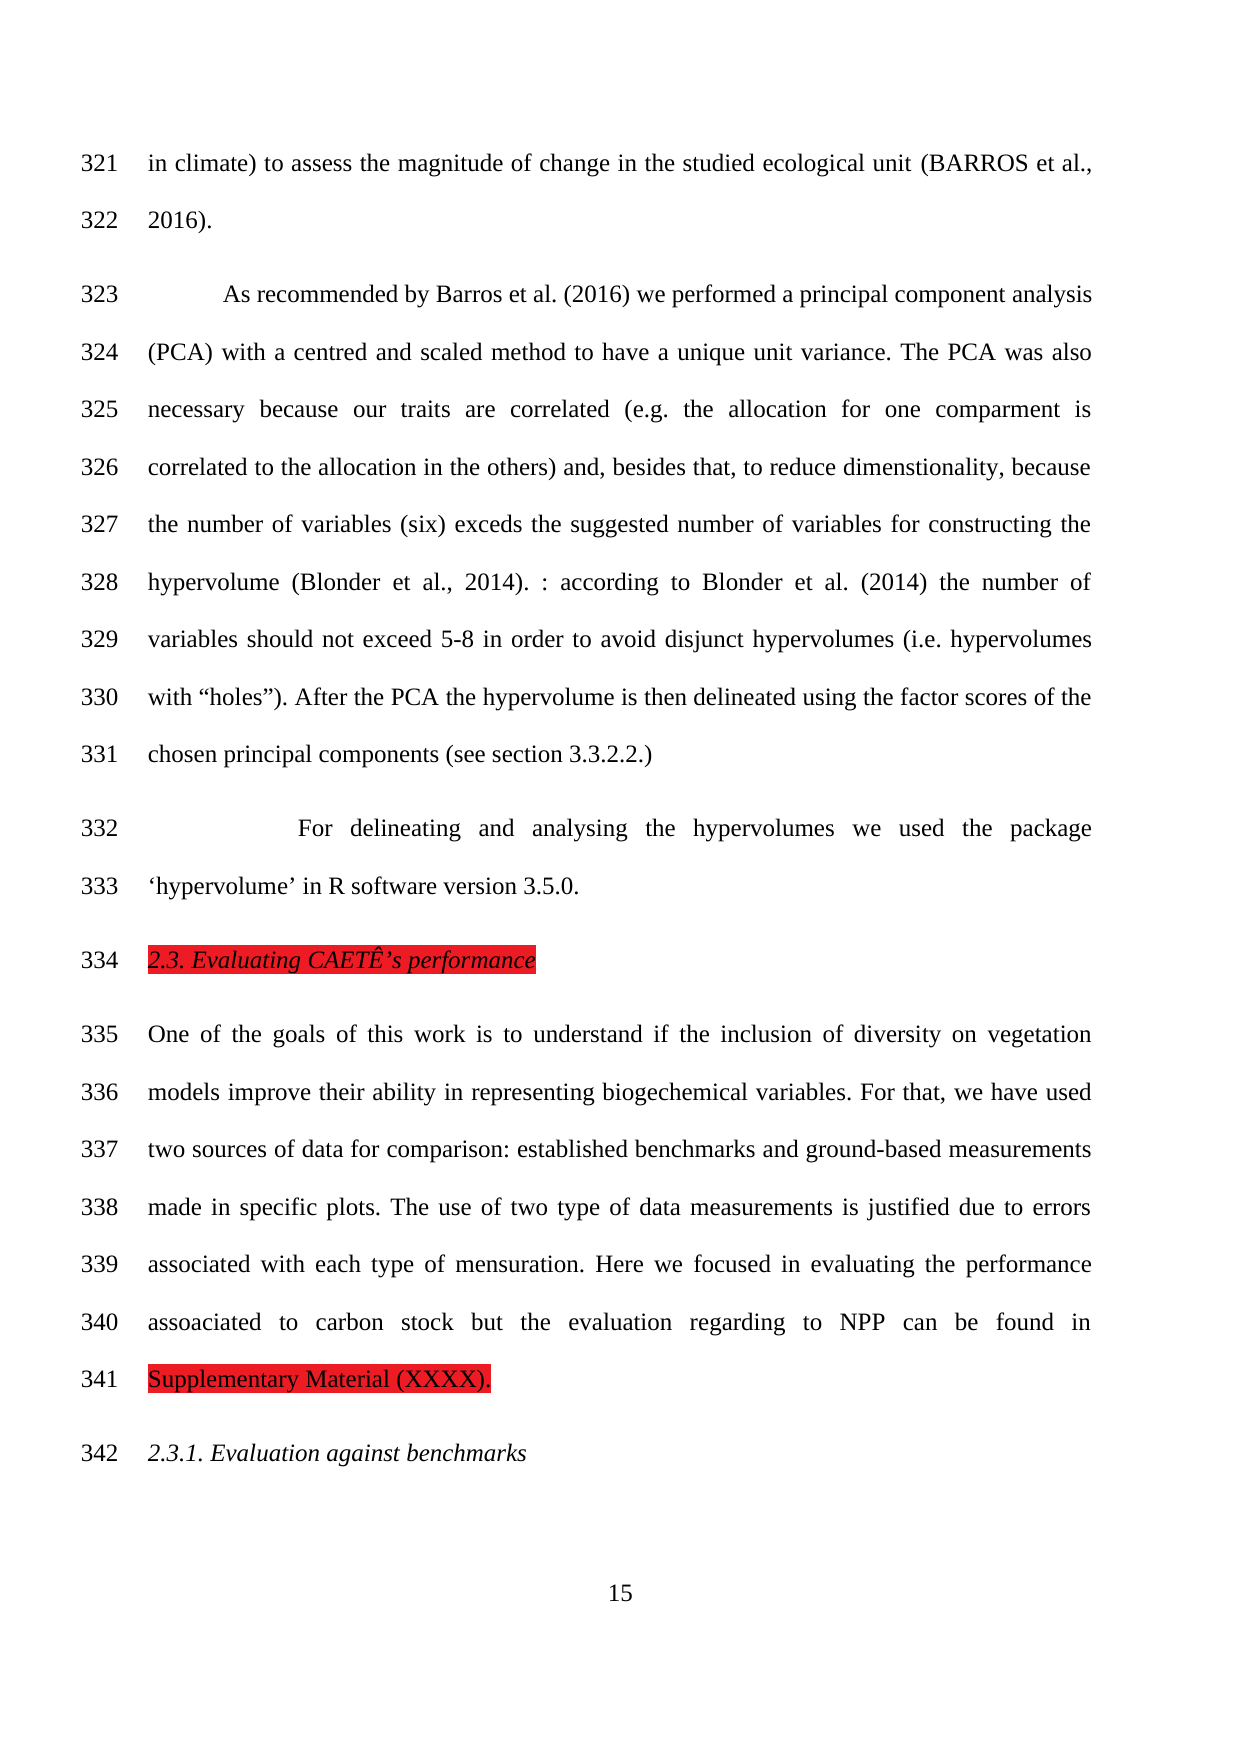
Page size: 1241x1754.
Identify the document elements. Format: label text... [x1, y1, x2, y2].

text 2.3.1. Evaluation against benchmarks [148, 1438, 1093, 1467]
text in climate) to assess the magnitude of change in the studied ecological unit (BARROS et al., 2016)⁠. [148, 148, 1093, 234]
text One of the goals of this work is to understand if the inclusion of diversity on vegetation models improve their ability in representing biogechemical variables. For that, we have used two sources of data for comparison: established benchmarks and ground-based measurements made in specific plots. The use of two type of data measurements is justified due to errors associated with each type of mensuration. Here we focused in evaluating the performance assoaciated to carbon stock but the evaluation regarding to NPP can be found in Supplementary Material (XXXX). [148, 1019, 1093, 1393]
text As recommended by Barros et al. (2016) we performed a principal component analysis (PCA) with a centred and scaled method to have a unique unit variance. The PCA was also necessary because our traits are correlated (e.g. the allocation for one comparment is correlated to the allocation in the others) and, besides that, to reduce dimenstionality, because the number of variables (six) exceds the suggested number of variables for constructing the hypervolume (Blonder et al., 2014). : according to Blonder et al. (2014) the number of variables should not exceed 5-8 in order to avoid disjunct hypervolumes (i.e. hypervolumes with “holes”). After the PCA the hypervolume is then delineated using the factor scores of the chosen principal components (see section 3.3.2.2.) [148, 279, 1093, 768]
text 2.3. Evaluating CAETÊ’s performance [148, 945, 1093, 974]
text For delineating and analysing the hypervolumes we used the package ‘hypervolume’ in R software version 3.5.0. [148, 813, 1093, 900]
